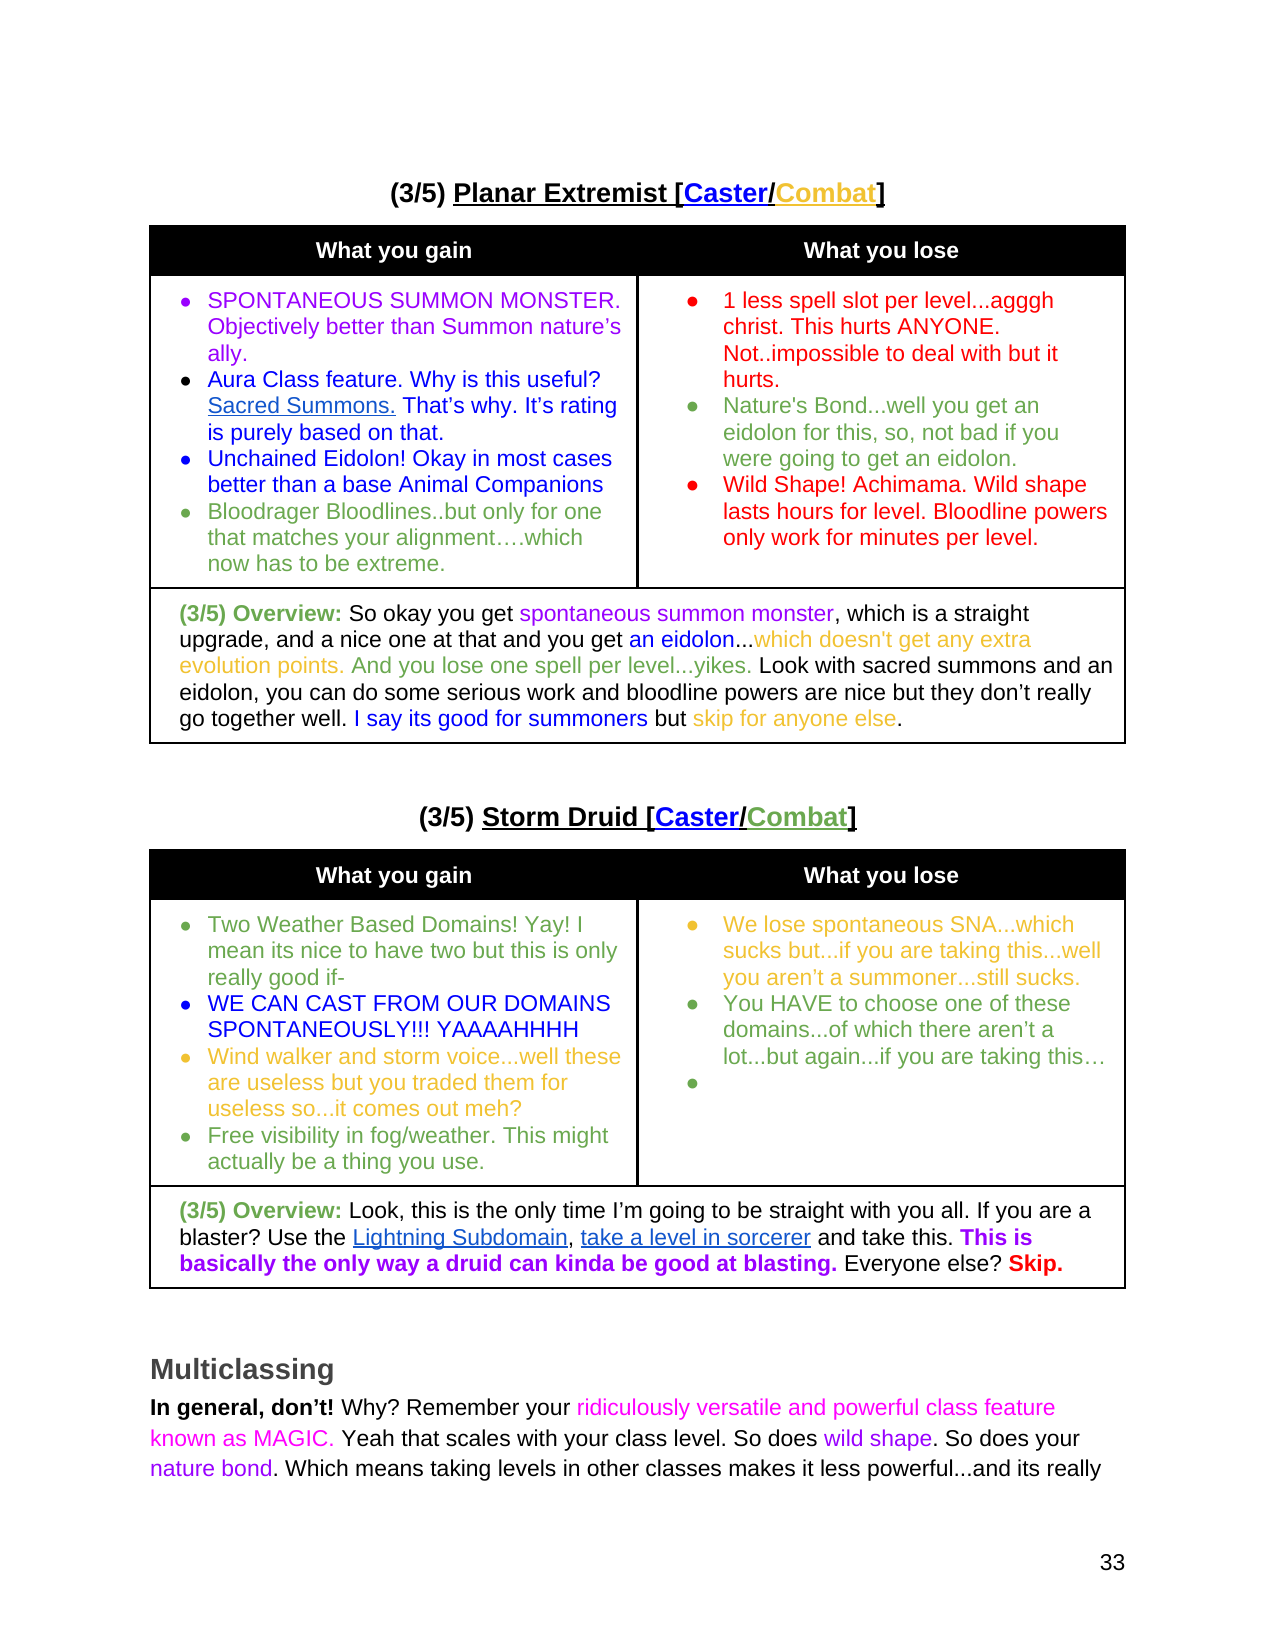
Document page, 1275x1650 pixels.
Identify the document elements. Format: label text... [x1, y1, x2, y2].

table_cell What you gain [151, 227, 636, 274]
table_cell Two Weather Based Domains! Yay! I mean its nice to have two but this is only really good if- WE CAN CAST FROM OUR DOMAINS SPONTANEOUSLY!!! YAAAAHHHH Wind walker and storm voice...well these are useless but you traded them for useless so...it comes out meh? Free visibility in fog/weather. This might actually be a thing you use. [151, 900, 636, 1185]
table_header (3/5) Planar Extremist [Caster/Combat] [151, 152, 1124, 225]
table_cell We lose spontaneous SNA...which sucks but...if you are taking this...well you aren’t a summoner...still sucks. You HAVE to choose one of these domains...of which there aren’t a lot...but again...if you are taking this… [639, 900, 1124, 1185]
table_cell What you lose [639, 851, 1124, 898]
table_cell 1 less spell slot per level...agggh christ. This hurts ANYONE. Not..impossible to deal with but it hurts. Nature's Bond...well you get an eidolon for this, so, not bad if you were going to get an eidolon. Wild Shape! Achimama. Wild shape lasts hours for level. Bloodline powers only work for minutes per level. [639, 276, 1124, 587]
text In general, don’t! Why? Remember your ridiculously versatile and powerful class feature known as MAGIC. Yeah that scales with your class level. So does wild shape. So does your nature bond. Which means taking levels in other classes makes it less powerful...and its really [150, 1394, 1125, 1481]
table_cell (3/5) Overview: Look, this is the only time I’m going to be straight with you all. If you are a blaster? Use the Lightning Subdomain, take a level in sorcerer and take this. This is basically the only way a druid can kinda be good at blasting. Everyone else? Skip. [151, 1187, 1124, 1287]
table_header (3/5) Storm Druid [Caster/Combat] [151, 776, 1124, 849]
table_cell What you lose [639, 227, 1124, 274]
table_cell What you gain [151, 851, 636, 898]
subtitle Multiclassing [150, 1352, 1125, 1386]
table_cell (3/5) Overview: So okay you get spontaneous summon monster, which is a straight upgrade, and a nice one at that and you get an eidolon...which doesn't get any extra evolution points. And you lose one spell per level...yikes. Look with sacred summons and an eidolon, you can do some serious work and bloodline powers are nice but they don’t really go together well. I say its good for summoners but skip for anyone else. [151, 589, 1124, 742]
table_cell SPONTANEOUS SUMMON MONSTER. Objectively better than Summon nature’s ally. Aura Class feature. Why is this useful? Sacred Summons. That’s why. It’s rating is purely based on that. Unchained Eidolon! Okay in most cases better than a base Animal Companions Bloodrager Bloodlines..but only for one that matches your alignment….which now has to be extreme. [151, 276, 636, 587]
